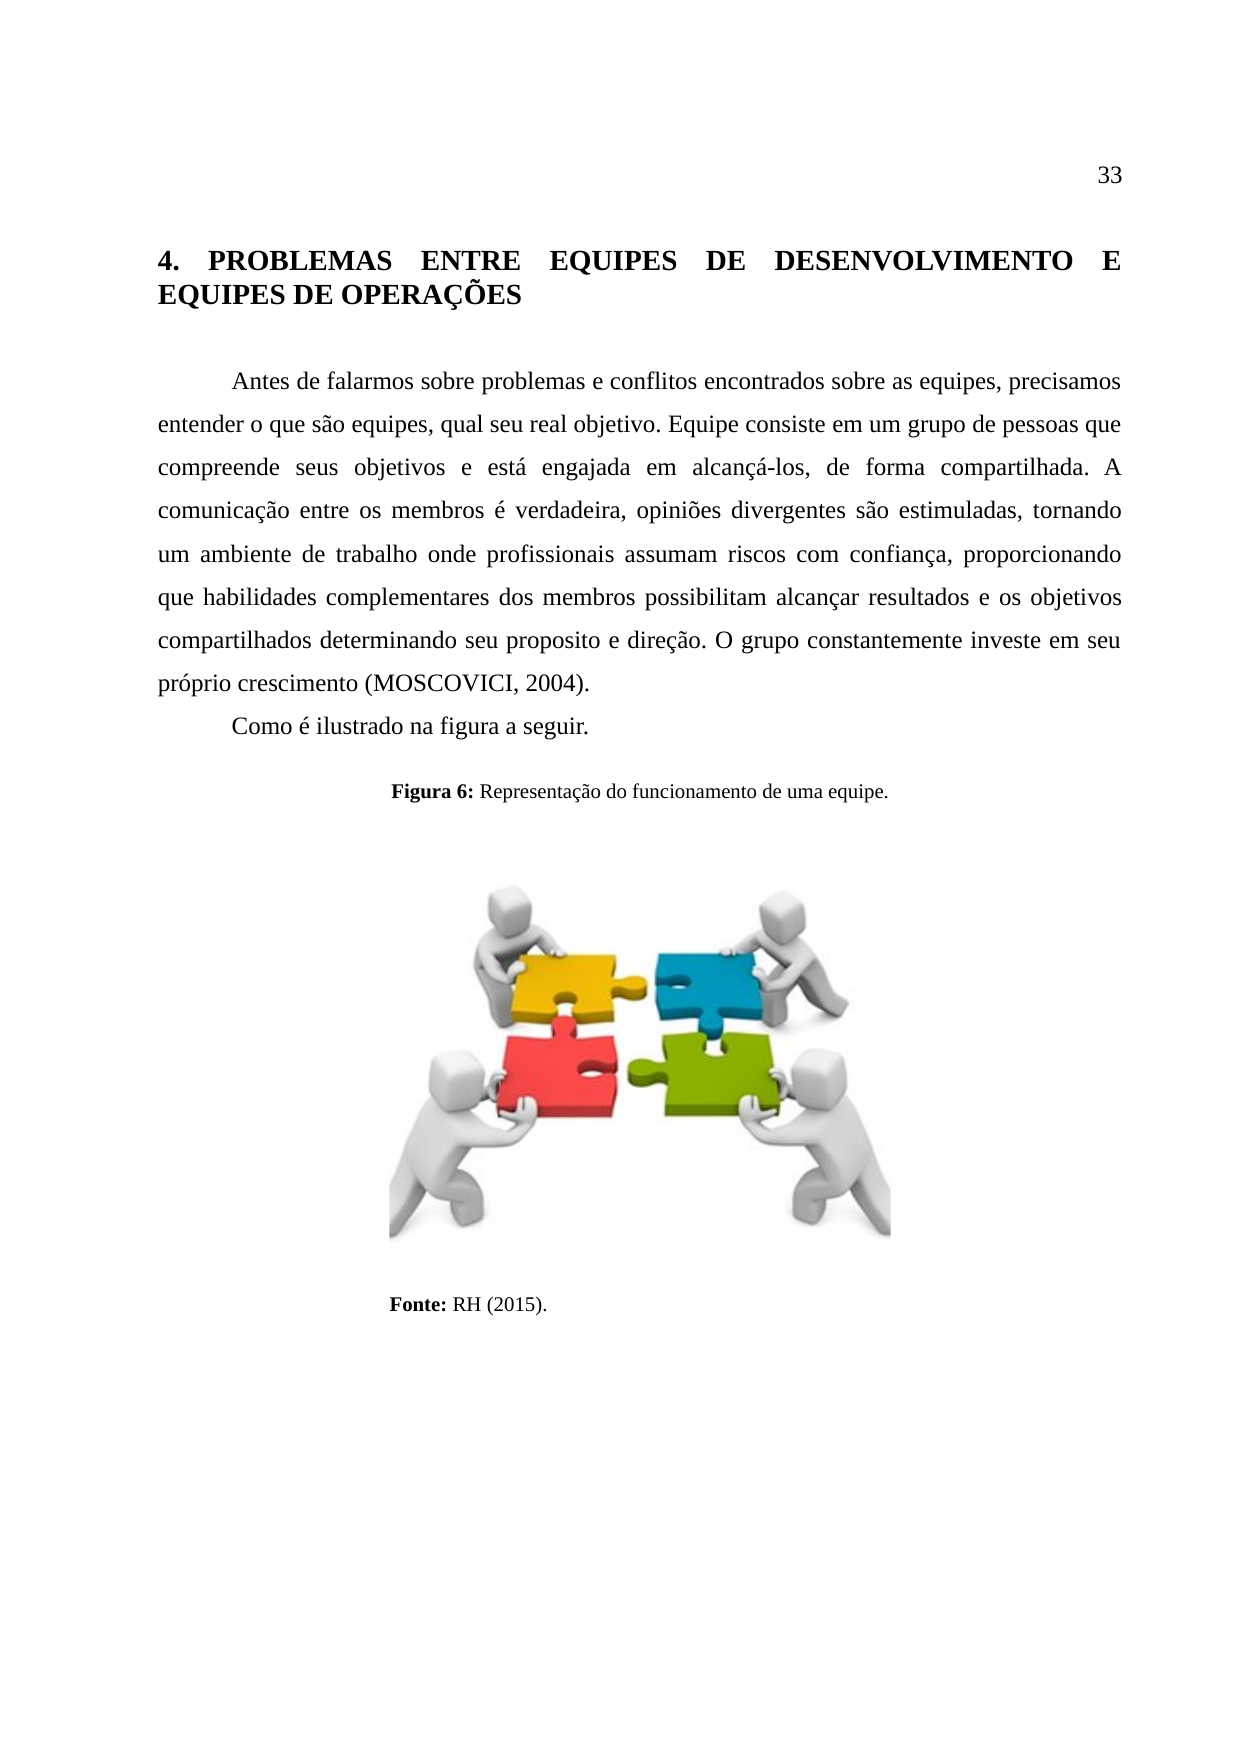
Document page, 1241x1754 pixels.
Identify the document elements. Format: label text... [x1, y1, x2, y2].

text Figura 6: Representação do funcionamento de uma equipe. [389, 779, 891, 803]
text Fonte: RH (2015). [389, 1292, 891, 1316]
text Como é ilustrado na figura a seguir. [158, 711, 1122, 740]
picture [389, 828, 891, 1292]
text Antes de falarmos sobre problemas e conflitos encontrados sobre as equipes, precisamos entender o que são equipes, qual seu real objetivo. Equipe consiste em um grupo de pessoas que compreende seus objetivos e está engajada em alcançá-los, de forma compartilhada. A comunicação entre os membros é verdadeira, opiniões divergentes são estimuladas, tornando um ambiente de trabalho onde profissionais assumam riscos com confiança, proporcionando que habilidades complementares dos membros possibilitam alcançar resultados e os objetivos compartilhados determinando seu proposito e direção. O grupo constantemente investe em seu próprio crescimento (MOSCOVICI, 2004). [158, 366, 1122, 697]
subtitle 4. PROBLEMAS ENTRE EQUIPES DE DESENVOLVIMENTO E EQUIPES DE OPERAÇÕES [158, 243, 1122, 311]
